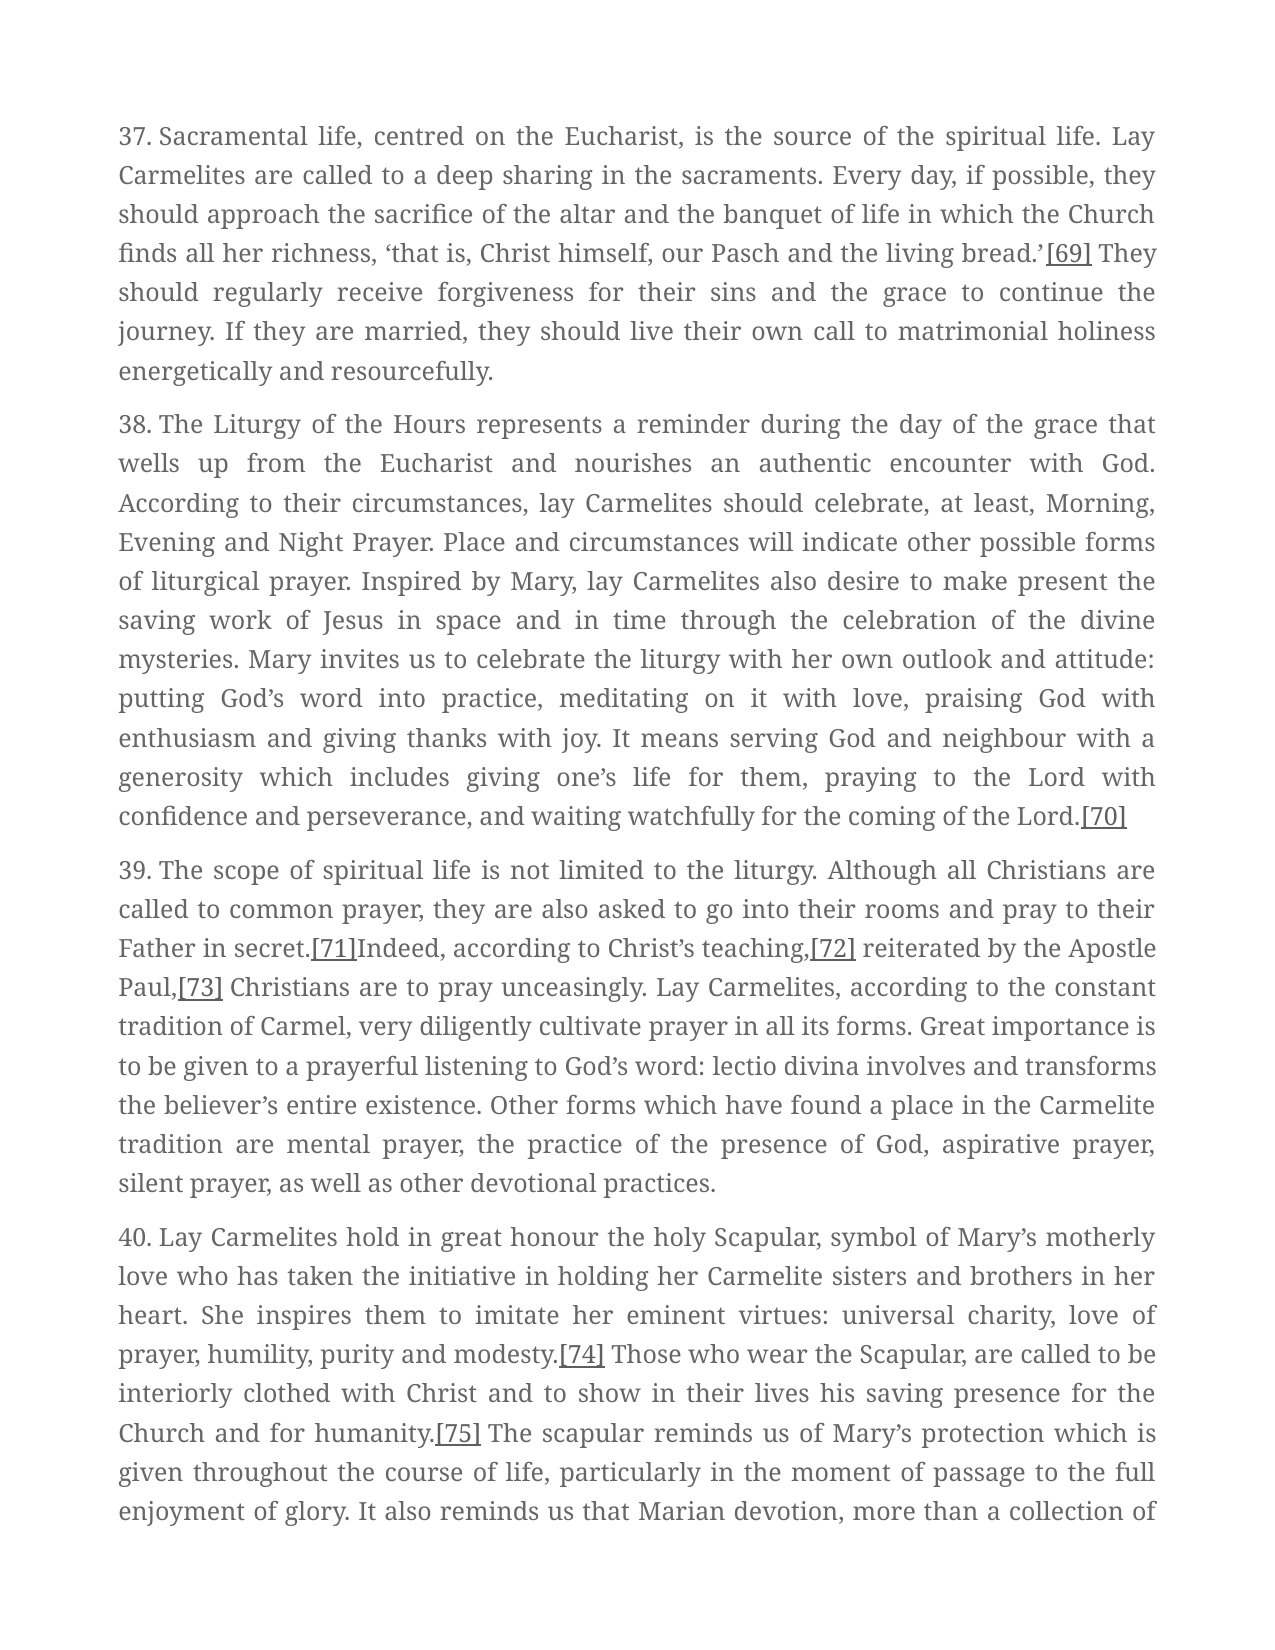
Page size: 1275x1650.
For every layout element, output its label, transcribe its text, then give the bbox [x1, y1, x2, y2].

text 40. Lay Carmelites hold in great honour the holy Scapular, symbol of Mary’s motherly love who has taken the initiative in holding her Carmelite sisters and brothers in her heart. She inspires them to imitate her eminent virtues: universal charity, love of prayer, humility, purity and modesty.[74] Those who wear the Scapular, are called to be interiorly clothed with Christ and to show in their lives his saving presence for the Church and for humanity.[75] The scapular reminds us of Mary’s protection which is given throughout the course of life, particularly in the moment of passage to the full enjoyment of glory. It also reminds us that Marian devotion, more than a collection of [118, 1219, 1157, 1528]
text 39. The scope of spiritual life is not limited to the liturgy. Although all Christians are called to common prayer, they are also asked to go into their rooms and pray to their Father in secret.[71]Indeed, according to Christ’s teaching,[72] reiterated by the Apostle Paul,[73] Christians are to pray unceasingly. Lay Carmelites, according to the constant tradition of Carmel, very diligently cultivate prayer in all its forms. Great importance is to be given to a prayerful listening to God’s word: lectio divina involves and transforms the believer’s entire existence. Other forms which have found a place in the Carmelite tradition are mental prayer, the practice of the presence of God, aspirative prayer, silent prayer, as well as other devotional practices. [118, 852, 1157, 1200]
text 38. The Liturgy of the Hours represents a reminder during the day of the grace that wells up from the Eucharist and nourishes an authentic encounter with God. According to their circumstances, lay Carmelites should celebrate, at least, Morning, Evening and Night Prayer. Place and circumstances will indicate other possible forms of liturgical prayer. Inspired by Mary, lay Carmelites also desire to make present the saving work of Jesus in space and in time through the celebration of the divine mysteries. Mary invites us to celebrate the liturgy with her own outlook and attitude: putting God’s word into practice, meditating on it with love, praising God with enthusiasm and giving thanks with joy. It means serving God and neighbour with a generosity which includes giving one’s life for them, praying to the Lord with confidence and perseverance, and waiting watchfully for the coming of the Lord.[70] [118, 407, 1157, 833]
text 37. Sacramental life, centred on the Eucharist, is the source of the spiritual life. Lay Carmelites are called to a deep sharing in the sacraments. Every day, if possible, they should approach the sacrifice of the altar and the banquet of life in which the Church finds all her richness, ‘that is, Christ himself, our Pasch and the living bread.’[69] They should regularly receive forgiveness for their sins and the grace to continue the journey. If they are married, they should live their own call to matrimonial holiness energetically and resourcefully. [118, 118, 1157, 387]
